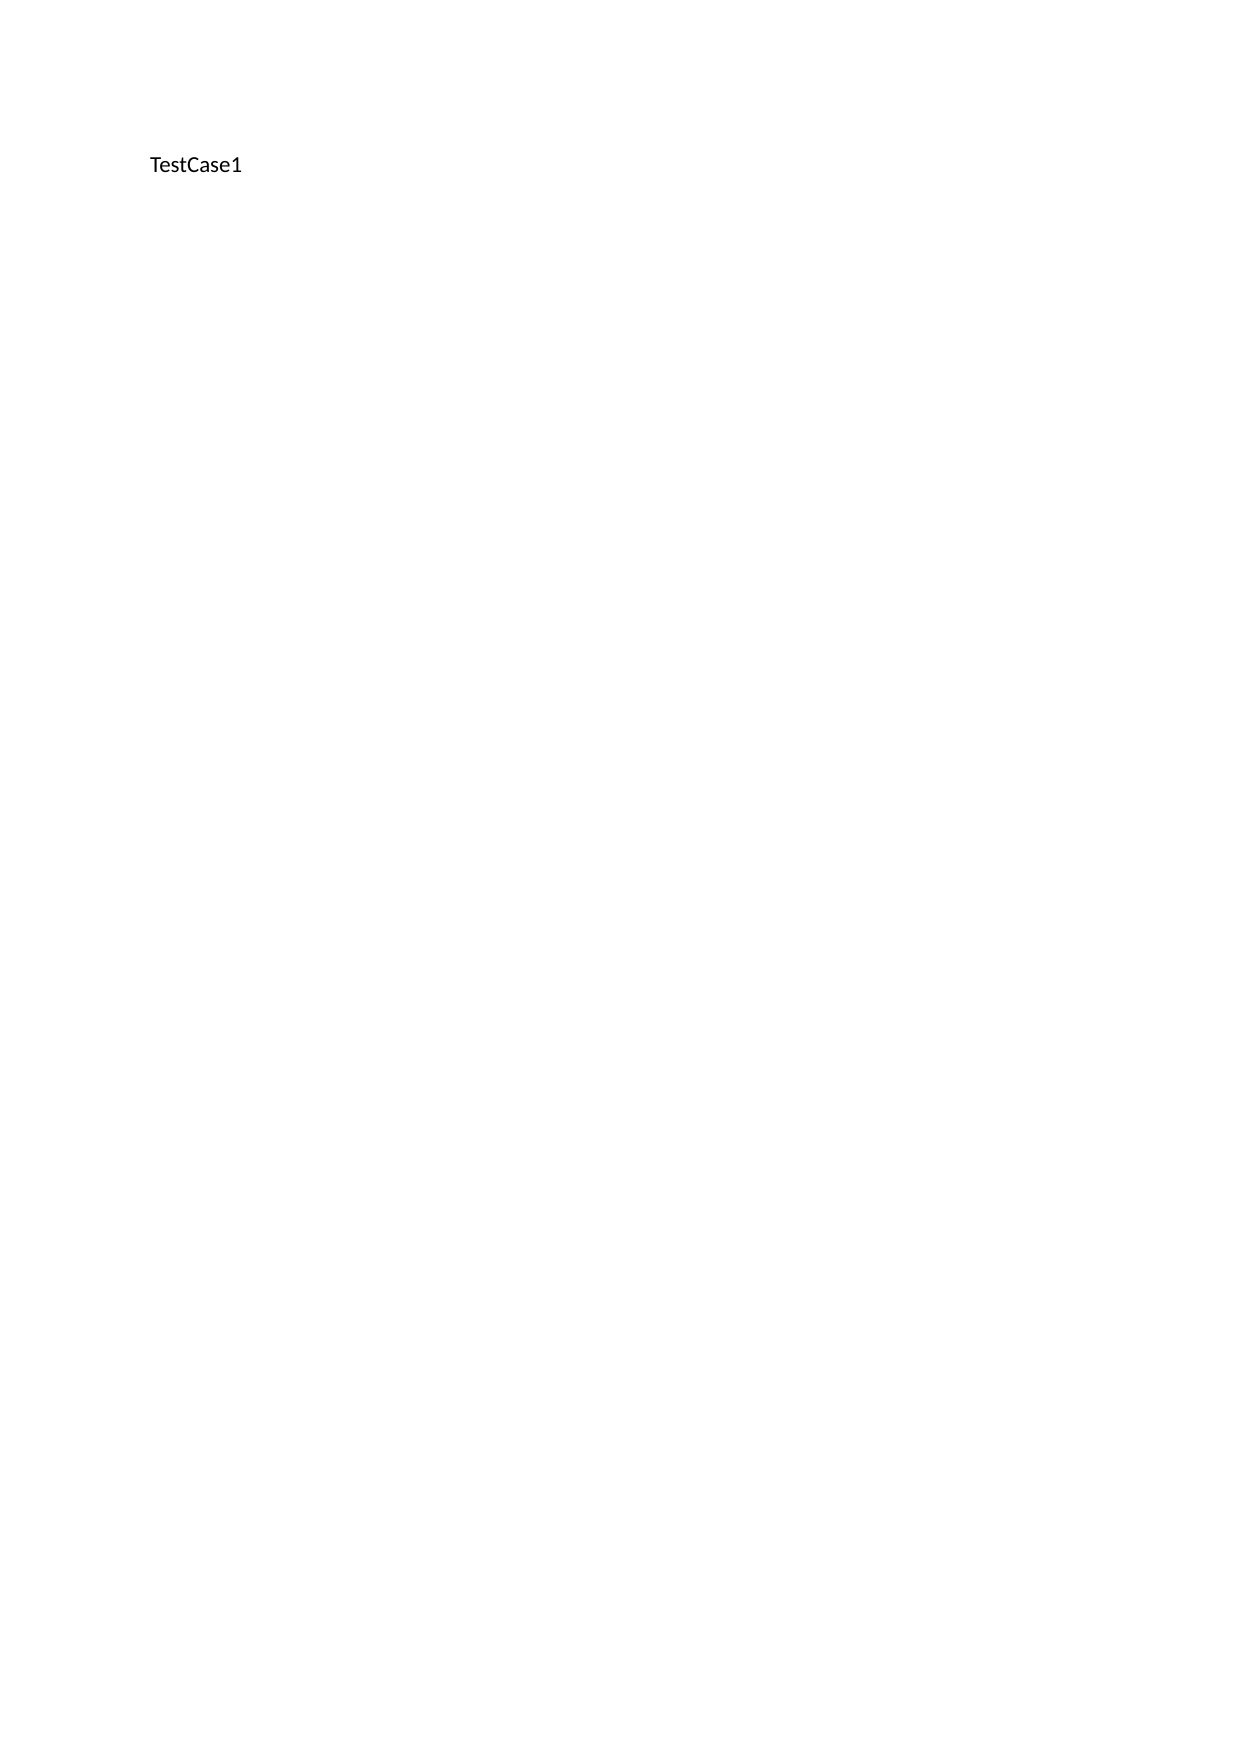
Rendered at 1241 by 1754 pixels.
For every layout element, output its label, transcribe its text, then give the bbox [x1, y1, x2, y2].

text TestCase1 [150, 150, 1090, 178]
